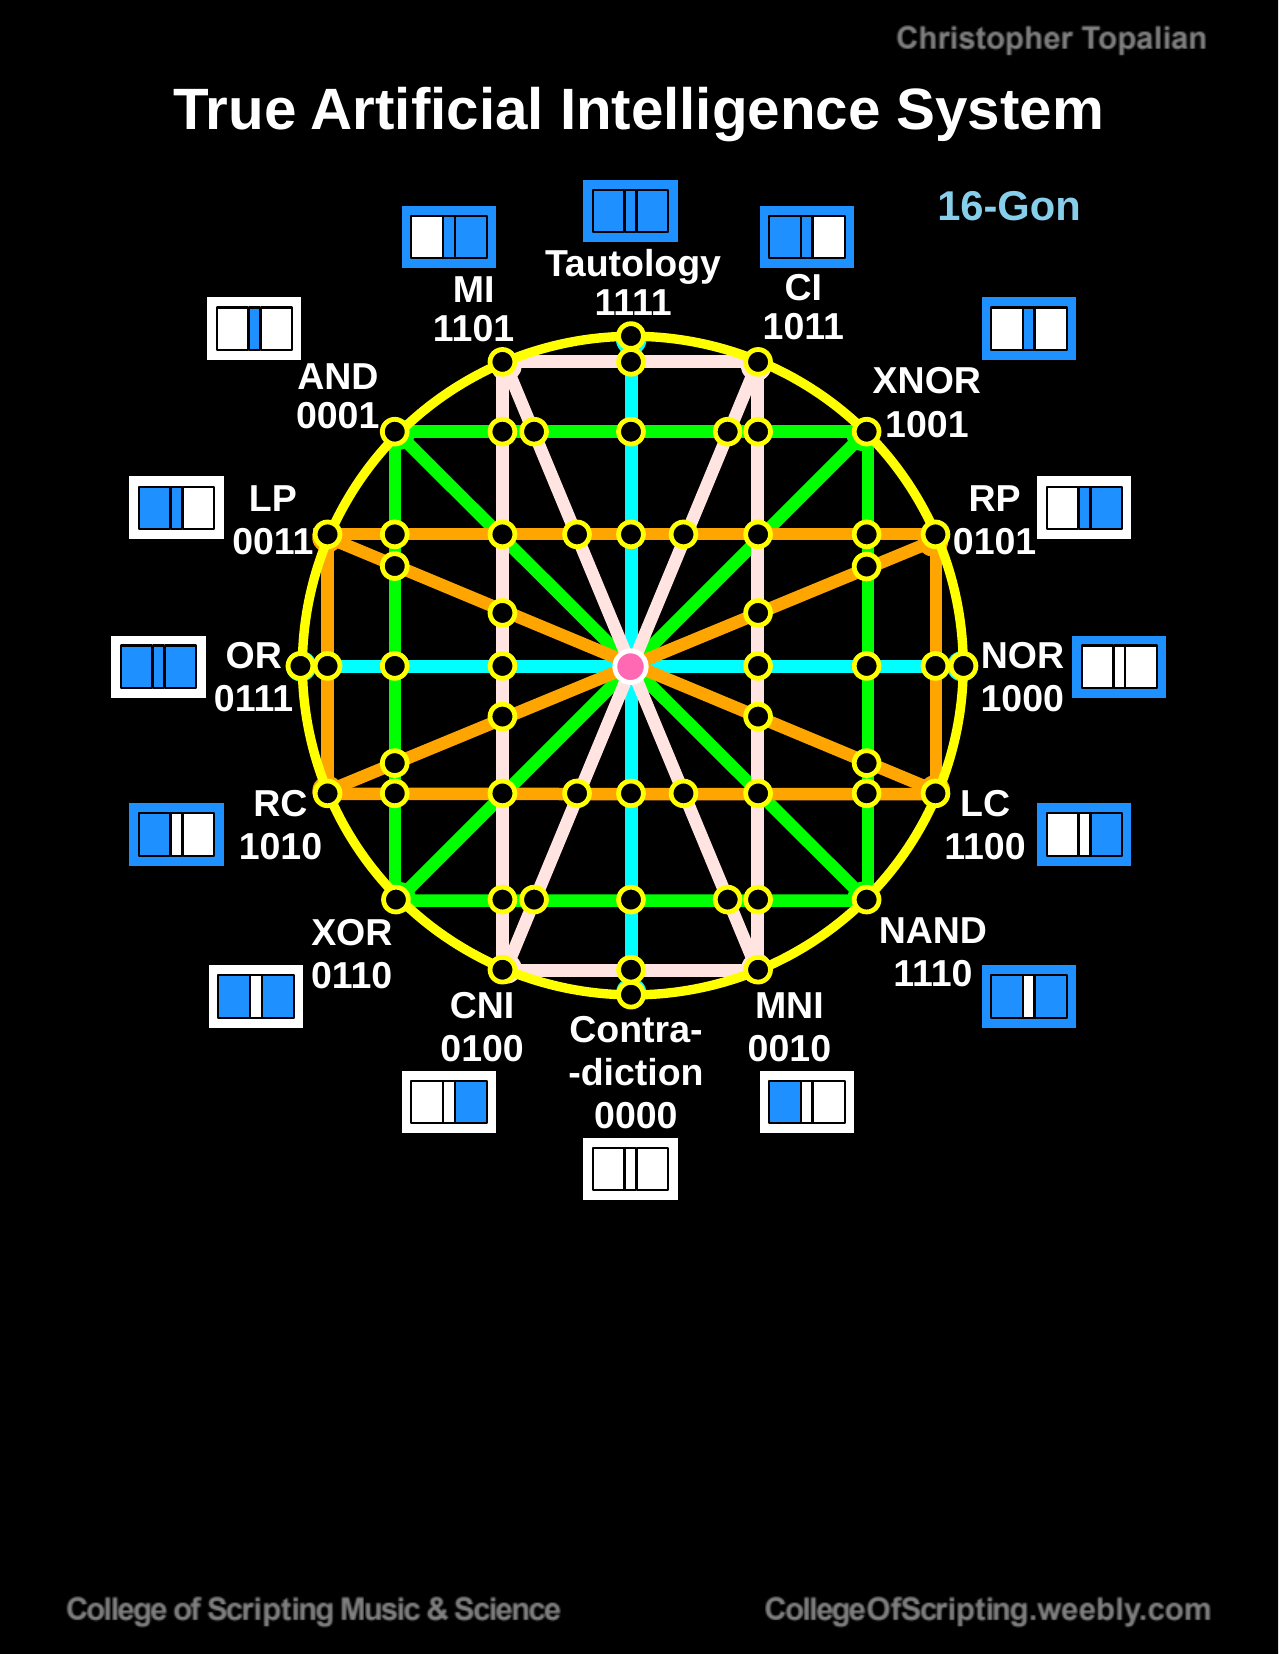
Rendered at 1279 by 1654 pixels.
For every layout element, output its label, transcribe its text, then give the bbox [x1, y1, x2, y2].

subtitle True Artificial Intelligence System [75, 75, 1203, 142]
